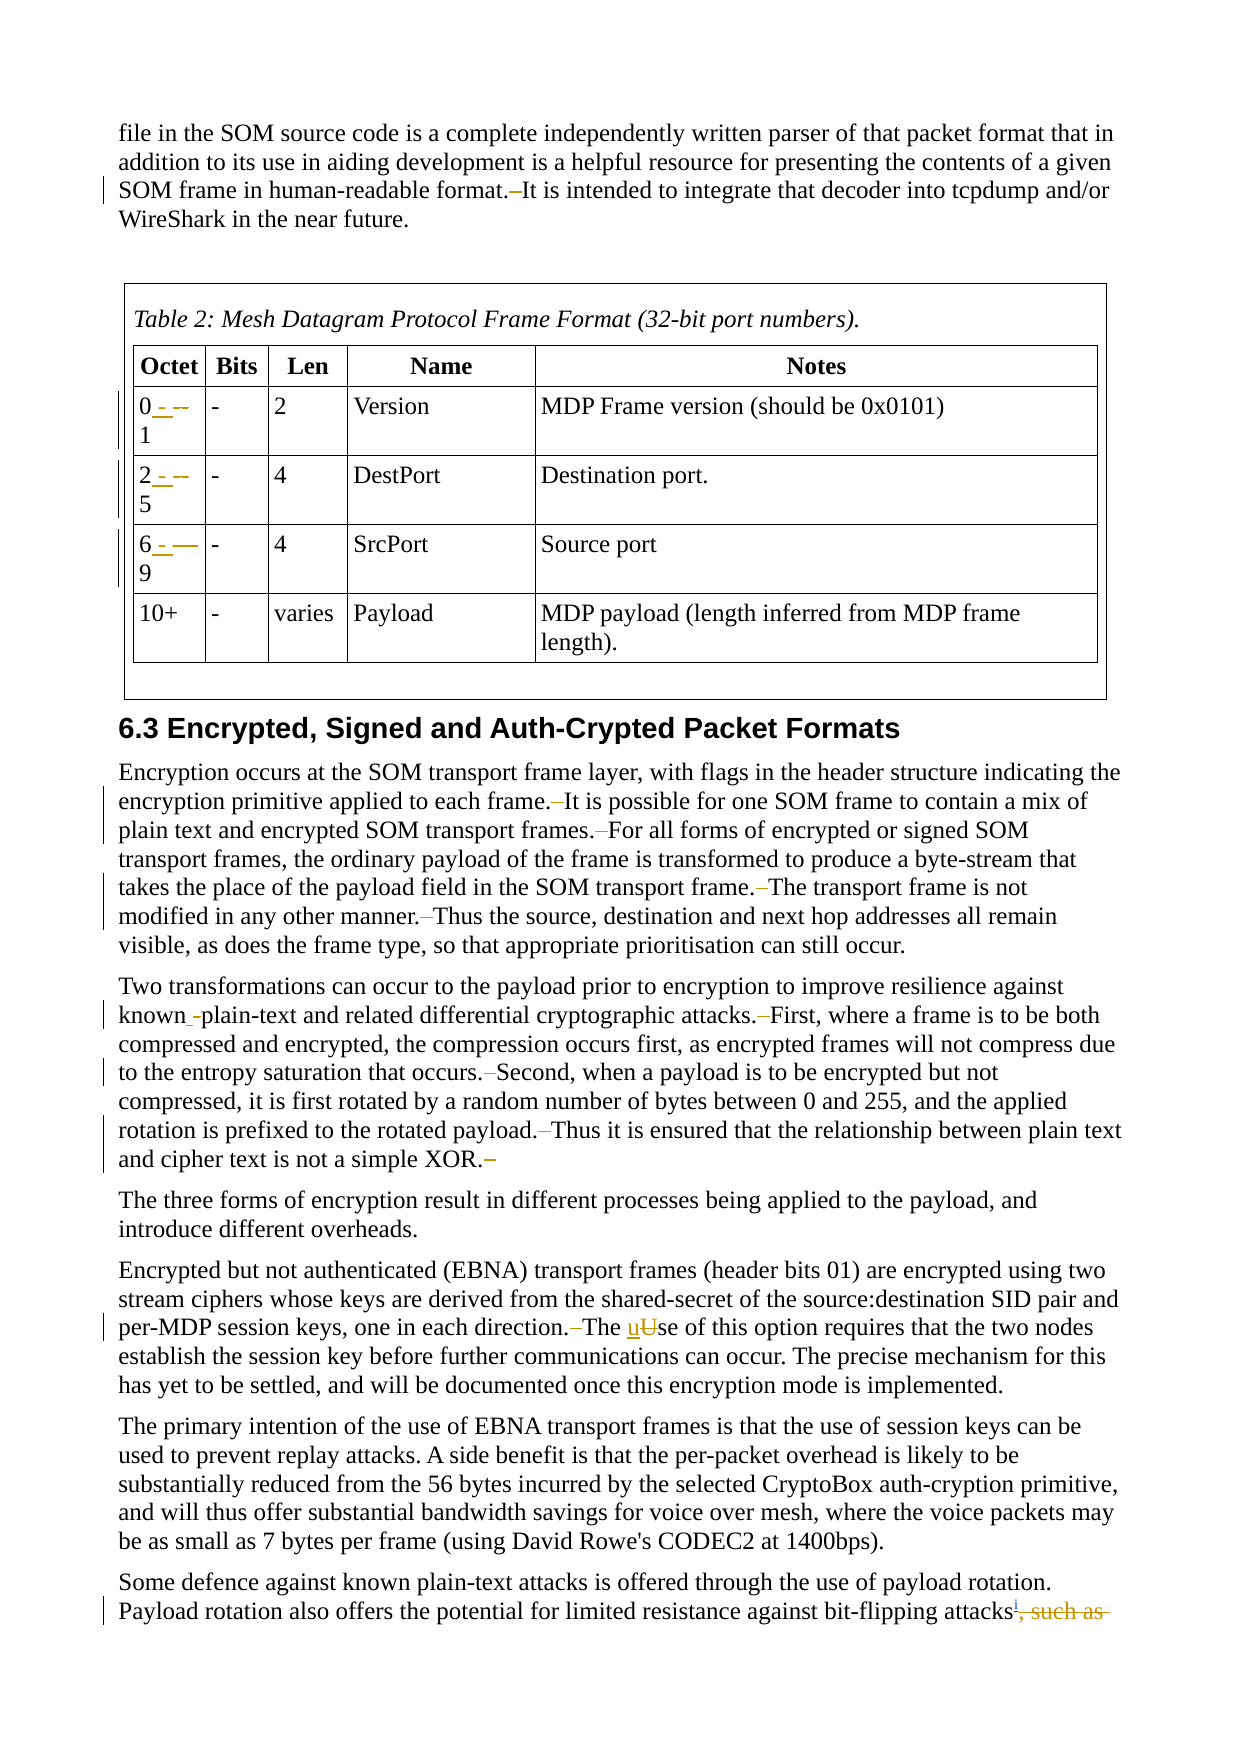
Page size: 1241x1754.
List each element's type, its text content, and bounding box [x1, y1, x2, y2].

table_cell 4 [269, 525, 347, 593]
text Some defence against known plain-text attacks is offered through the use of payload rotation. Payload rotation also offers the potential for limited resistance against bit-flipping attacks by making it hard to predict which bit(s) to flip when perpetrating a given attack.It has not yet been decided whether EBNA frames will be allowed that do not include a non-linear checksum, which would be a complete solution to bit-flipping attacks, but at the cost of some overhead. [118, 1567, 1122, 1625]
table_cell - [206, 525, 268, 593]
table_cell varies [269, 594, 347, 662]
text Encryption occurs at the SOM transport frame layer, with flags in the header structure indicating the encryption primitive applied to each frame.It is possible for one SOM frame to contain a mix of plain text and encrypted SOM transport frames.For all forms of encrypted or signed SOM transport frames, the ordinary payload of the frame is transformed to produce a byte-stream that takes the place of the payload field in the SOM transport frame.The transport frame is not modified in any other manner.Thus the source, destination and next hop addresses all remain visible, as does the frame type, so that appropriate prioritisation can still occur. [118, 757, 1122, 959]
table_header Notes [536, 346, 1097, 386]
table_cell SrcPort [348, 525, 535, 593]
text The three forms of encryption result in different processes being applied to the payload, and introduce different overheads. [118, 1185, 1122, 1242]
text The primary intention of the use of EBNA transport frames is that the use of session keys can be used to prevent replay attacks. A side benefit is that the per-packet overhead is likely to be substantially reduced from the 56 bytes incurred by the selected CryptoBox auth-cryption primitive, and will thus offer substantial bandwidth savings for voice over mesh, where the voice packets may be as small as 7 bytes per frame (using David Rowe's CODEC2 at 1400bps). [118, 1411, 1122, 1555]
table_cell Destination port. [536, 456, 1097, 524]
text Encrypted but not authenticated (EBNA) transport frames (header bits 01) are encrypted using two stream ciphers whose keys are derived from the shared-secret of the source:destination SID pair and per-MDP session keys, one in each direction.The use of this option requires that the two nodes establish the session key before further communications can occur. The precise mechanism for this has yet to be settled, and will be documented once this encryption mode is implemented. [118, 1255, 1122, 1399]
table_cell MDP Frame version (should be 0x0101) [536, 387, 1097, 454]
table_cell Payload [348, 594, 535, 662]
text file in the SOM source code is a complete independently written parser of that packet format that in addition to its use in aiding development is a helpful resource for presenting the contents of a given SOM frame in human-readable format.It is intended to integrate that decoder into tcpdump and/or WireShark in the near future. [118, 118, 1122, 233]
table_cell 4 [269, 456, 347, 524]
table_cell Version [348, 387, 535, 454]
table_cell Source port [536, 525, 1097, 593]
table_cell MDP payload (length inferred from MDP frame length). [536, 594, 1097, 662]
table_cell DestPort [348, 456, 535, 524]
table_header Octet [134, 346, 205, 386]
table_header Len [269, 346, 347, 386]
table_header Bits [206, 346, 268, 386]
table_header Name [348, 346, 535, 386]
table_cell 2 - 5 [134, 456, 205, 524]
table_cell - [206, 387, 268, 454]
table_cell 6 - 9 [134, 525, 205, 593]
table_cell 0 - 1 [134, 387, 205, 454]
table_cell - [206, 456, 268, 524]
subtitle 6.3 Encrypted, Signed and Auth-Crypted Packet Formats [118, 271, 1122, 745]
table_cell 2 [269, 387, 347, 454]
text Two transformations can occur to the payload prior to encryption to improve resilience against known plain-text and related differential cryptographic attacks.First, where a frame is to be both compressed and encrypted, the compression occurs first, as encrypted frames will not compress due to the entropy saturation that occurs.Second, when a payload is to be encrypted but not compressed, it is first rotated by a random number of bytes between 0 and 255, and the applied rotation is prefixed to the rotated payload.Thus it is ensured that the relationship between plain text and cipher text is not a simple XOR. [118, 971, 1122, 1172]
table_cell - [206, 594, 268, 662]
table_cell 10+ [134, 594, 205, 662]
text Table 2: Mesh Datagram Protocol Frame Format (32-bit port numbers). [133, 304, 1097, 333]
